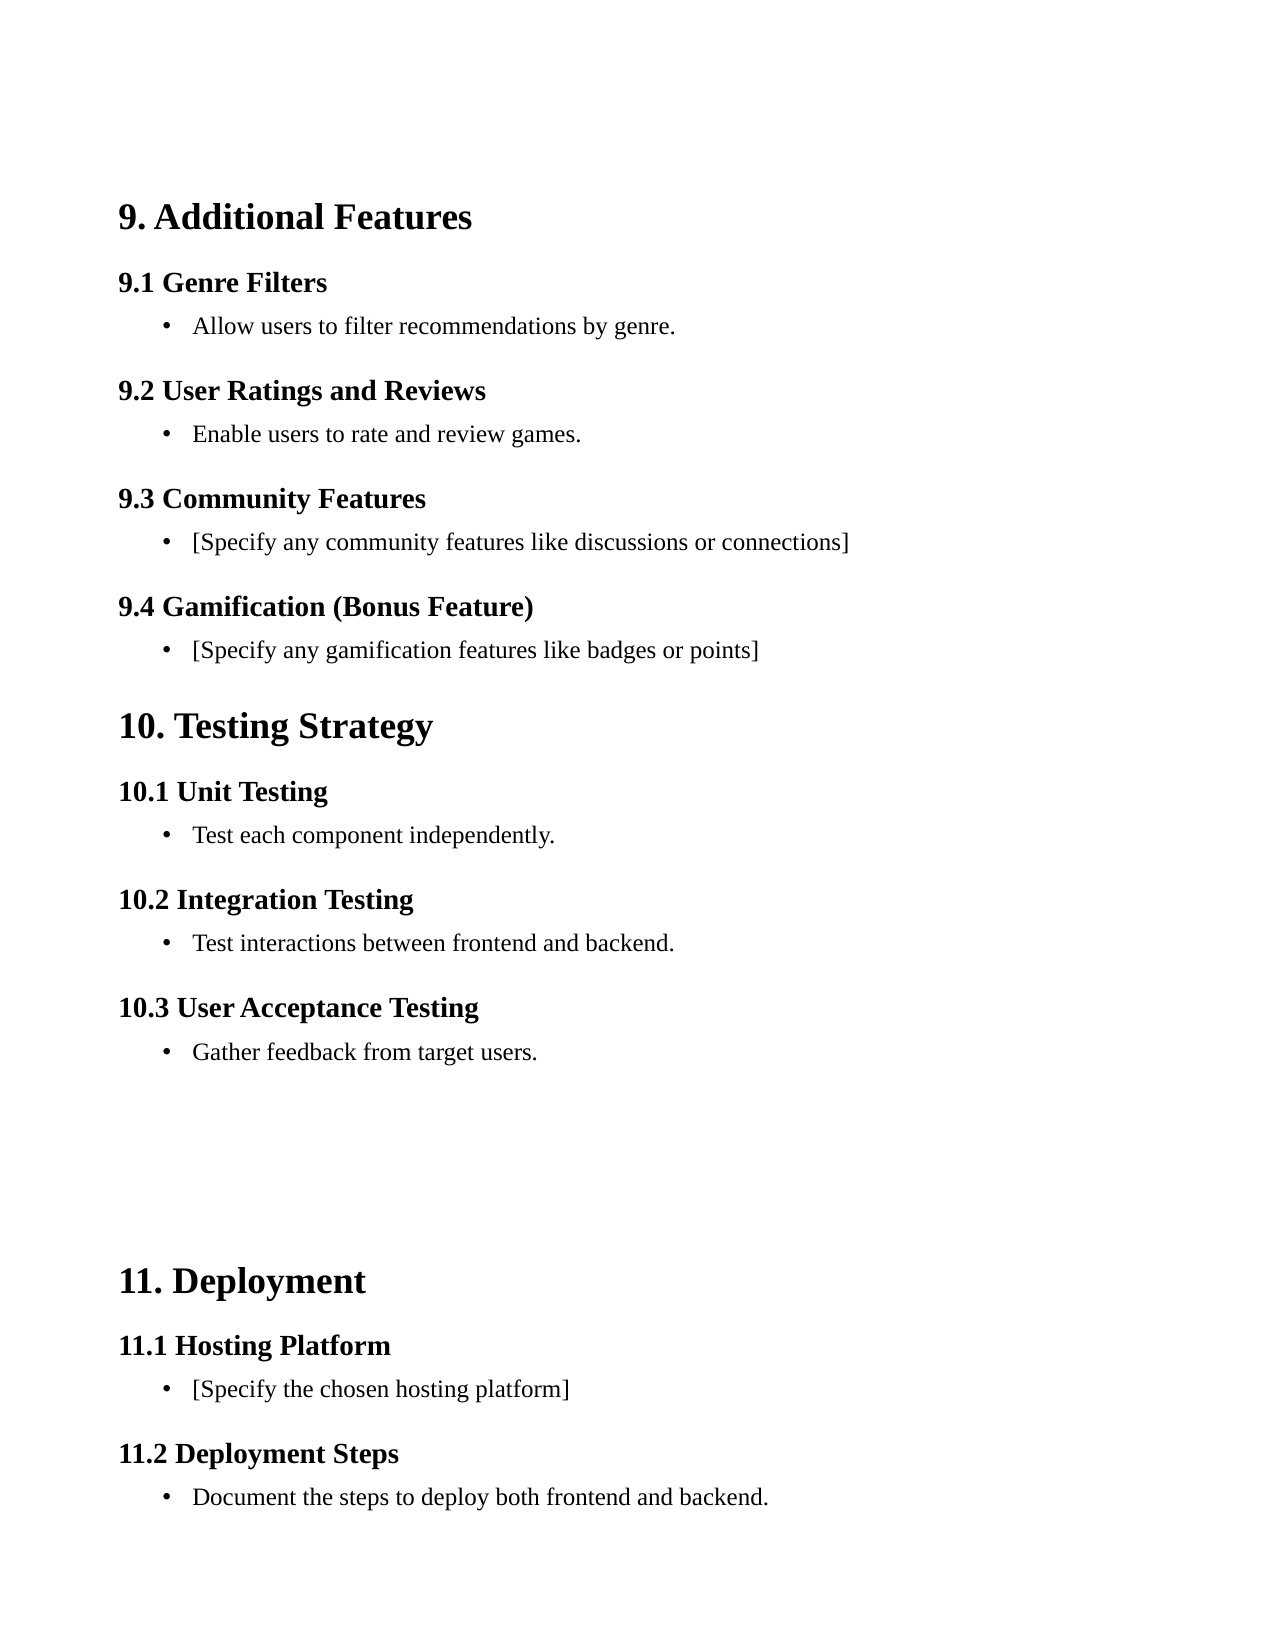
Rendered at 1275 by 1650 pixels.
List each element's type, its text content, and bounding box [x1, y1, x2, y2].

subtitle 9.2 User Ratings and Reviews [118, 373, 1157, 407]
list Gather feedback from target users. [162, 1037, 1157, 1065]
list Allow users to filter recommendations by genre. [162, 311, 1157, 339]
subtitle 11.2 Deployment Steps [118, 1436, 1157, 1470]
list Test each component independently. [162, 820, 1157, 849]
subtitle 11.1 Hosting Platform [118, 1328, 1157, 1362]
subtitle 10.1 Unit Testing [118, 774, 1157, 808]
subtitle 10.3 User Acceptance Testing [118, 991, 1157, 1024]
subtitle 9.1 Genre Filters [118, 265, 1157, 298]
list [Specify any gamification features like badges or points] [162, 636, 1157, 664]
subtitle 9. Additional Features [118, 194, 1157, 238]
subtitle 9.3 Community Features [118, 481, 1157, 515]
subtitle 10. Testing Strategy [118, 704, 1157, 747]
list [Specify the chosen hosting platform] [162, 1374, 1157, 1403]
list Enable users to rate and review games. [162, 419, 1157, 448]
subtitle 9.4 Gamification (Bonus Feature) [118, 589, 1157, 623]
subtitle 10.2 Integration Testing [118, 882, 1157, 916]
list Test interactions between frontend and backend. [162, 928, 1157, 957]
list Document the steps to deploy both frontend and backend. [162, 1482, 1157, 1511]
subtitle 11. Deployment [118, 1258, 1157, 1301]
list [Specify any community features like discussions or connections] [162, 527, 1157, 556]
